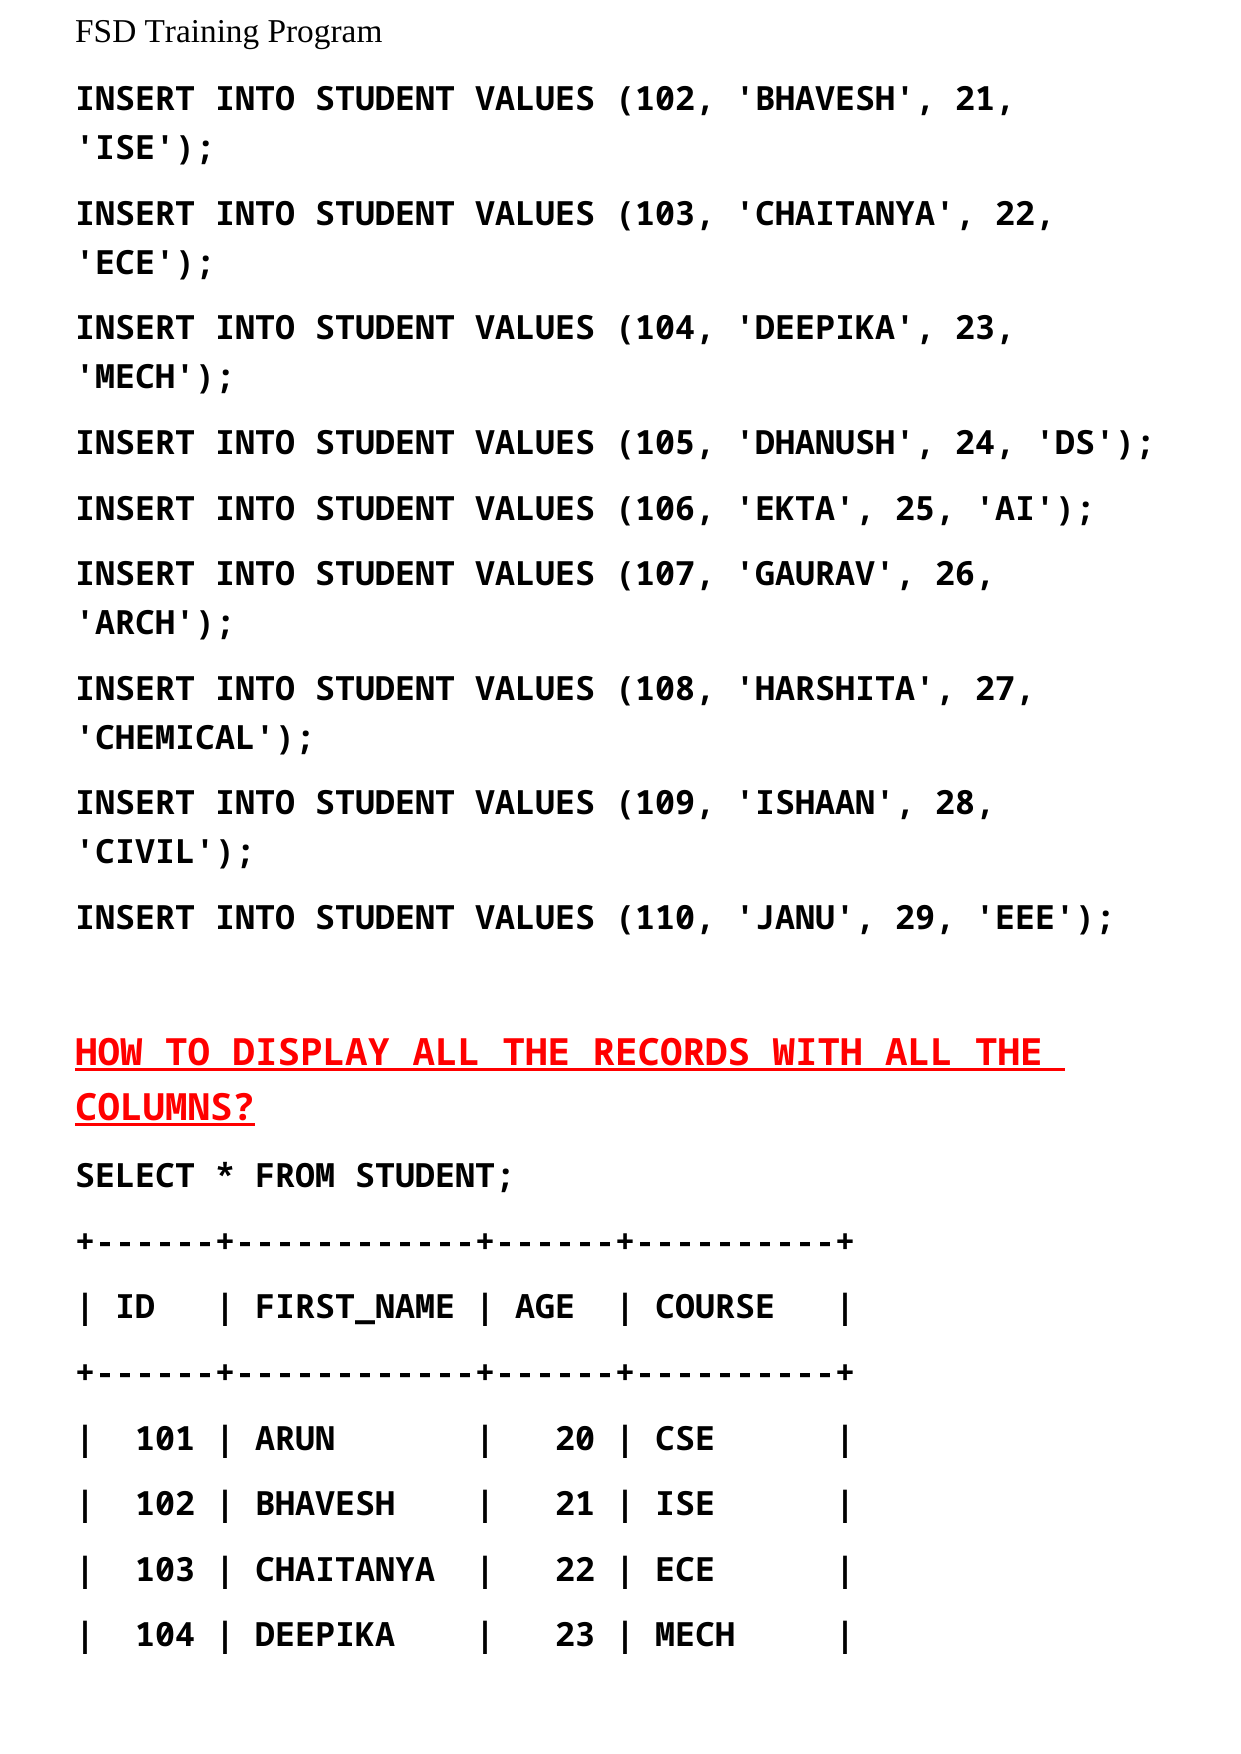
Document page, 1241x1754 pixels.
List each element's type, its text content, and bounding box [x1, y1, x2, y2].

text | 102 | BHAVESH | 21 | ISE | [75, 1480, 1165, 1525]
text | 103 | CHAITANYA | 22 | ECE | [75, 1546, 1165, 1591]
text +------+------------+------+----------+ [75, 1349, 1165, 1394]
text | ID | FIRST_NAME | AGE | COURSE | [75, 1283, 1165, 1328]
text INSERT INTO STUDENT VALUES (109, 'ISHAAN', 28, 'CIVIL'); [75, 779, 1165, 873]
text INSERT INTO STUDENT VALUES (106, 'EKTA', 25, 'AI'); [75, 484, 1165, 530]
text INSERT INTO STUDENT VALUES (110, 'JANU', 29, 'EEE'); [75, 894, 1165, 939]
text INSERT INTO STUDENT VALUES (108, 'HARSHITA', 27, 'CHEMICAL'); [75, 664, 1165, 759]
text +------+------------+------+----------+ [75, 1217, 1165, 1263]
text INSERT INTO STUDENT VALUES (102, 'BHAVESH', 21, 'ISE'); [75, 75, 1165, 169]
text INSERT INTO STUDENT VALUES (104, 'DEEPIKA', 23, 'MECH'); [75, 304, 1165, 398]
text INSERT INTO STUDENT VALUES (103, 'CHAITANYA', 22, 'ECE'); [75, 189, 1165, 284]
text | 104 | DEEPIKA | 23 | MECH | [75, 1611, 1165, 1657]
text | 101 | ARUN | 20 | CSE | [75, 1414, 1165, 1460]
text INSERT INTO STUDENT VALUES (105, 'DHANUSH', 24, 'DS'); [75, 419, 1165, 464]
text HOW TO DISPLAY ALL THE RECORDS WITH ALL THE COLUMNS? [75, 1025, 1165, 1131]
text SELECT * FROM STUDENT; [75, 1152, 1165, 1197]
text INSERT INTO STUDENT VALUES (107, 'GAURAV', 26, 'ARCH'); [75, 550, 1165, 644]
